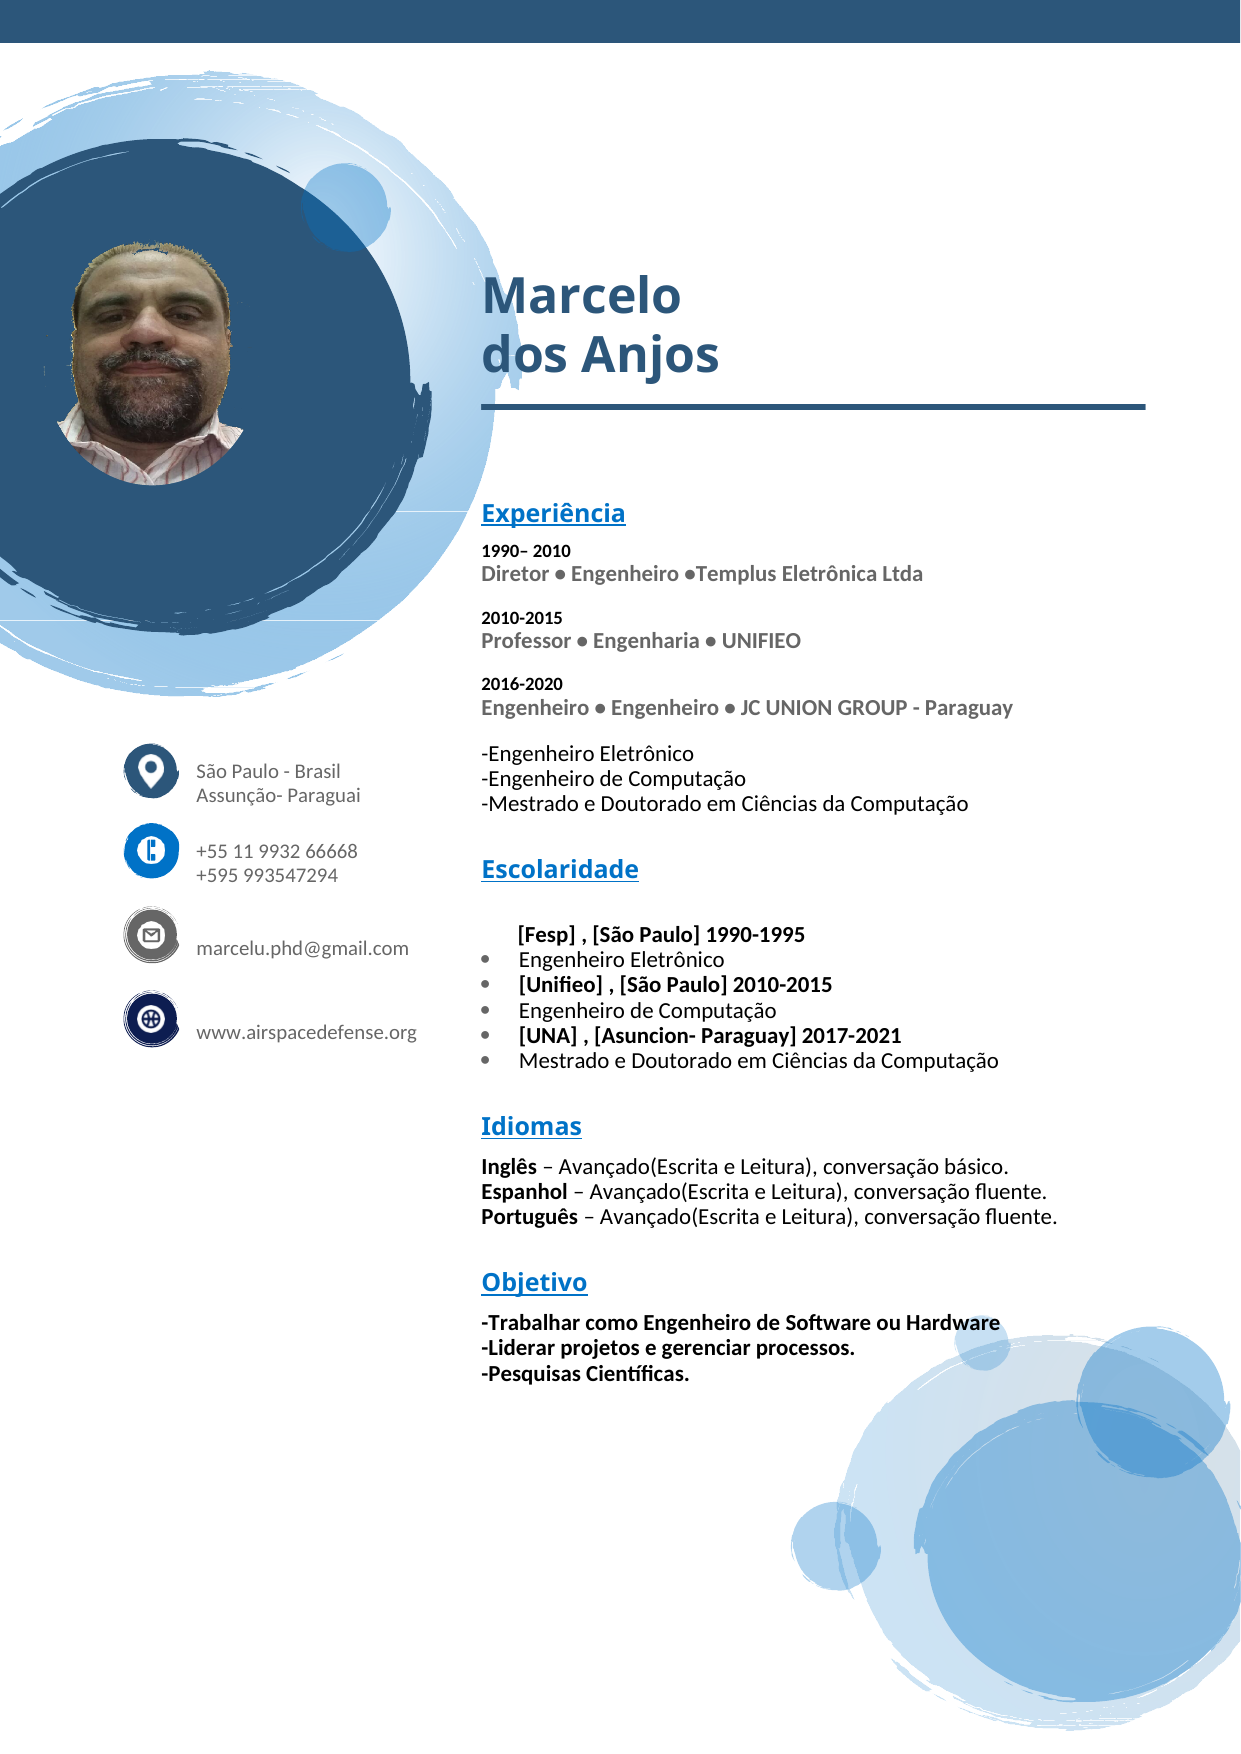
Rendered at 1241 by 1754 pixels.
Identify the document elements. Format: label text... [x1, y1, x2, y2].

table_header [44, 240, 136, 340]
table_header [438, 240, 469, 1065]
table_cell [119, 626, 437, 755]
table_cell [44, 915, 119, 981]
table_cell [438, 1065, 469, 1467]
table_cell Experiência 1990– 2010 Diretor • Engenheiro •Templus Eletrônica Ltda 2010-2015 Professor • Engenharia • UNIFIEO 2016-2020 Engenheiro • Engenheiro • JC UNION GROUP - Paraguay -Engenheiro Eletrônico -Engenheiro de Computação -Mestrado e Doutorado em Ciências da Computação Escolaridade [Fesp] , [São Paulo] 1990-1995 Engenheiro Eletrônico [Unifieo] , [São Paulo] 2010-2015 Engenheiro de Computação [UNA] , [Asuncion- Paraguay] 2017-2021 Mestrado e Doutorado em Ciências da Computação Idiomas Inglês – Avançado(Escrita e Leitura), conversação básico. Espanhol – Avançado(Escrita e Leitura), conversação fluente. Português – Avançado(Escrita e Leitura), conversação fluente. Objetivo -Trabalhar como Engenheiro de Software ou Hardware -Liderar projetos e gerenciar processos. -Pesquisas Científicas. [469, 460, 1157, 1467]
table_cell marcelu.phd@gmail.com [184, 915, 437, 981]
table_cell [119, 981, 437, 999]
table_cell [44, 1065, 119, 1467]
table_cell [44, 831, 119, 896]
table_cell www.airspacedefense.org [184, 999, 437, 1065]
table_cell [44, 755, 119, 812]
picture [137, 836, 165, 864]
table_cell +55 11 9932 66668 +595 993547294 [184, 831, 437, 896]
picture [43, 239, 262, 486]
table_cell [44, 999, 119, 1065]
table_cell [119, 812, 437, 831]
table_cell [119, 755, 184, 812]
table_cell [119, 831, 184, 896]
table_cell [119, 1065, 437, 1467]
table_cell [44, 896, 119, 915]
table_cell [119, 896, 437, 915]
table_cell [44, 981, 119, 999]
picture [137, 1005, 165, 1033]
table_cell [119, 999, 184, 1065]
table_header [44, 240, 437, 626]
picture [138, 754, 164, 789]
table_cell [119, 915, 184, 981]
table_cell São Paulo - Brasil Assunção- Paraguai [184, 755, 437, 812]
picture [137, 921, 165, 949]
table_cell [44, 626, 119, 755]
table_header Marcelo dos Anjos [469, 240, 1157, 460]
table_cell [44, 812, 119, 831]
